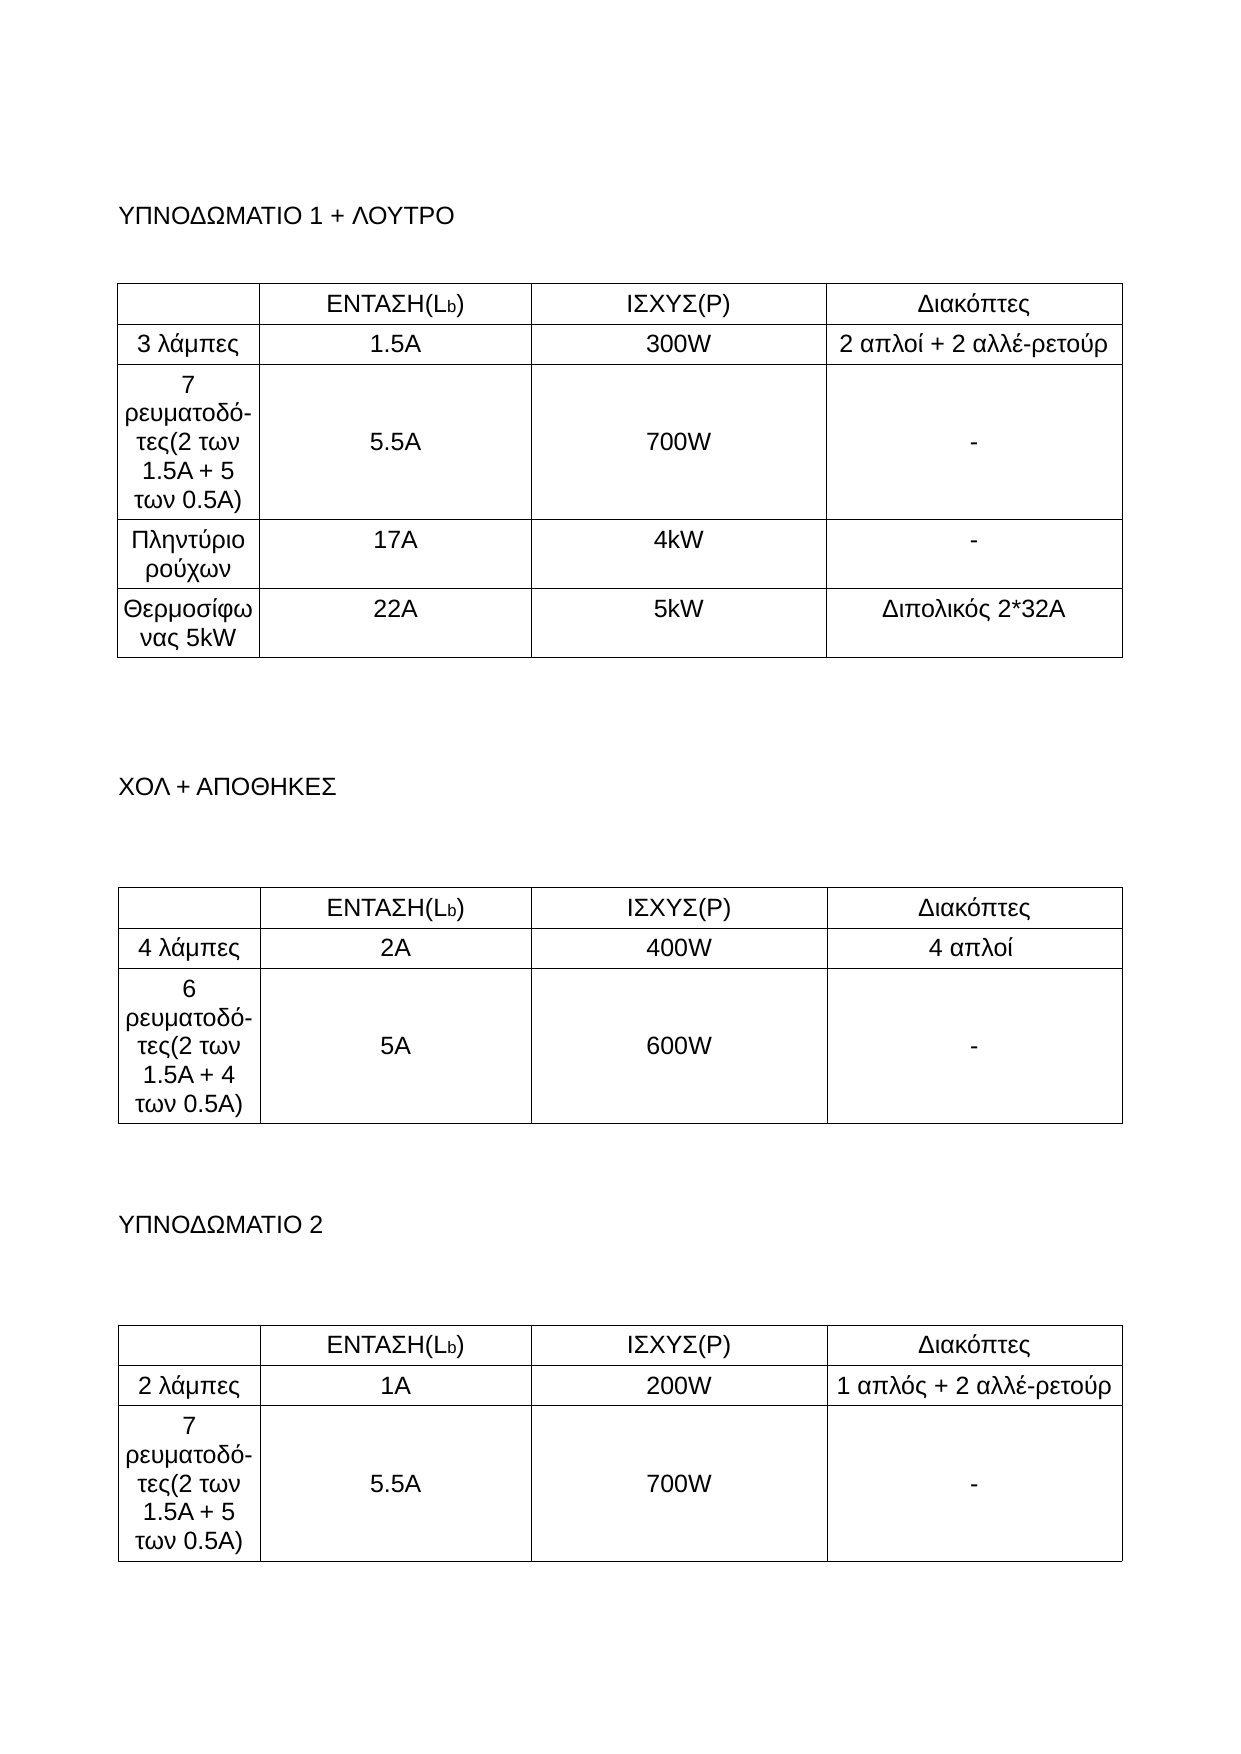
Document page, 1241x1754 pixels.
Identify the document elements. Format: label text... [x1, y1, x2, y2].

table_cell 17Α [260, 520, 531, 588]
text ΧΟΛ + ΑΠΟΘΗΚΕΣ [118, 772, 1122, 801]
table_cell 700W [532, 1406, 827, 1561]
table_header Διακόπτες [828, 888, 1122, 928]
table_header [119, 1326, 260, 1365]
table_cell 4 λάμπες [119, 929, 260, 968]
table_cell 1 απλός + 2 αλλέ-ρετούρ [828, 1366, 1122, 1405]
table_header ΙΣΧΥΣ(P) [532, 284, 826, 323]
table_cell 1Α [261, 1366, 531, 1405]
table_cell 6 ρευματοδό-τες(2 των 1.5Α + 4 των 0.5Α) [119, 969, 260, 1123]
table_header ΕΝΤΑΣΗ(Lb) [261, 888, 531, 928]
table_header [118, 284, 259, 323]
table_cell - [827, 520, 1122, 588]
text ΥΠΝΟΔΩΜΑΤΙΟ 1 + ΛΟΥΤΡΟ [118, 201, 1122, 229]
table_cell 3 λάμπες [118, 325, 259, 364]
table_cell Διπολικός 2*32Α [827, 589, 1122, 657]
table_header ΙΣΧΥΣ(P) [532, 1326, 827, 1365]
table_cell 5.5Α [261, 1406, 531, 1561]
table_header Διακόπτες [828, 1326, 1122, 1365]
table_cell 4 απλοί [828, 929, 1122, 968]
table_header ΕΝΤΑΣΗ(Lb) [260, 284, 531, 323]
table_cell 300W [532, 325, 826, 364]
table_cell 5.5Α [260, 365, 531, 519]
table_cell - [827, 365, 1122, 519]
table_cell 400W [532, 929, 827, 968]
table_cell - [828, 1406, 1122, 1561]
table_cell 200W [532, 1366, 827, 1405]
table_cell 7 ρευματοδό-τες(2 των 1.5Α + 5 των 0.5Α) [119, 1406, 260, 1561]
table_cell 5Α [261, 969, 531, 1123]
table_cell Θερμοσίφωνας 5kW [118, 589, 259, 657]
table_cell 4kW [532, 520, 826, 588]
table_cell 700W [532, 365, 826, 519]
table_cell 2 απλοί + 2 αλλέ-ρετούρ [827, 325, 1122, 364]
text ΥΠΝΟΔΩΜΑΤΙΟ 2 [118, 1209, 1122, 1238]
table_header ΙΣΧΥΣ(P) [532, 888, 827, 928]
table_cell 2Α [261, 929, 531, 968]
table_header [119, 888, 260, 928]
table_header Διακόπτες [827, 284, 1122, 323]
table_cell Πληντύριο ρούχων [118, 520, 259, 588]
table_cell 1.5Α [260, 325, 531, 364]
table_cell 22A [260, 589, 531, 657]
table_cell 5kW [532, 589, 826, 657]
table_cell 2 λάμπες [119, 1366, 260, 1405]
table_cell - [828, 969, 1122, 1123]
table_cell 600W [532, 969, 827, 1123]
table_cell 7 ρευματοδό-τες(2 των 1.5Α + 5 των 0.5Α) [118, 365, 259, 519]
table_header ΕΝΤΑΣΗ(Lb) [261, 1326, 531, 1365]
